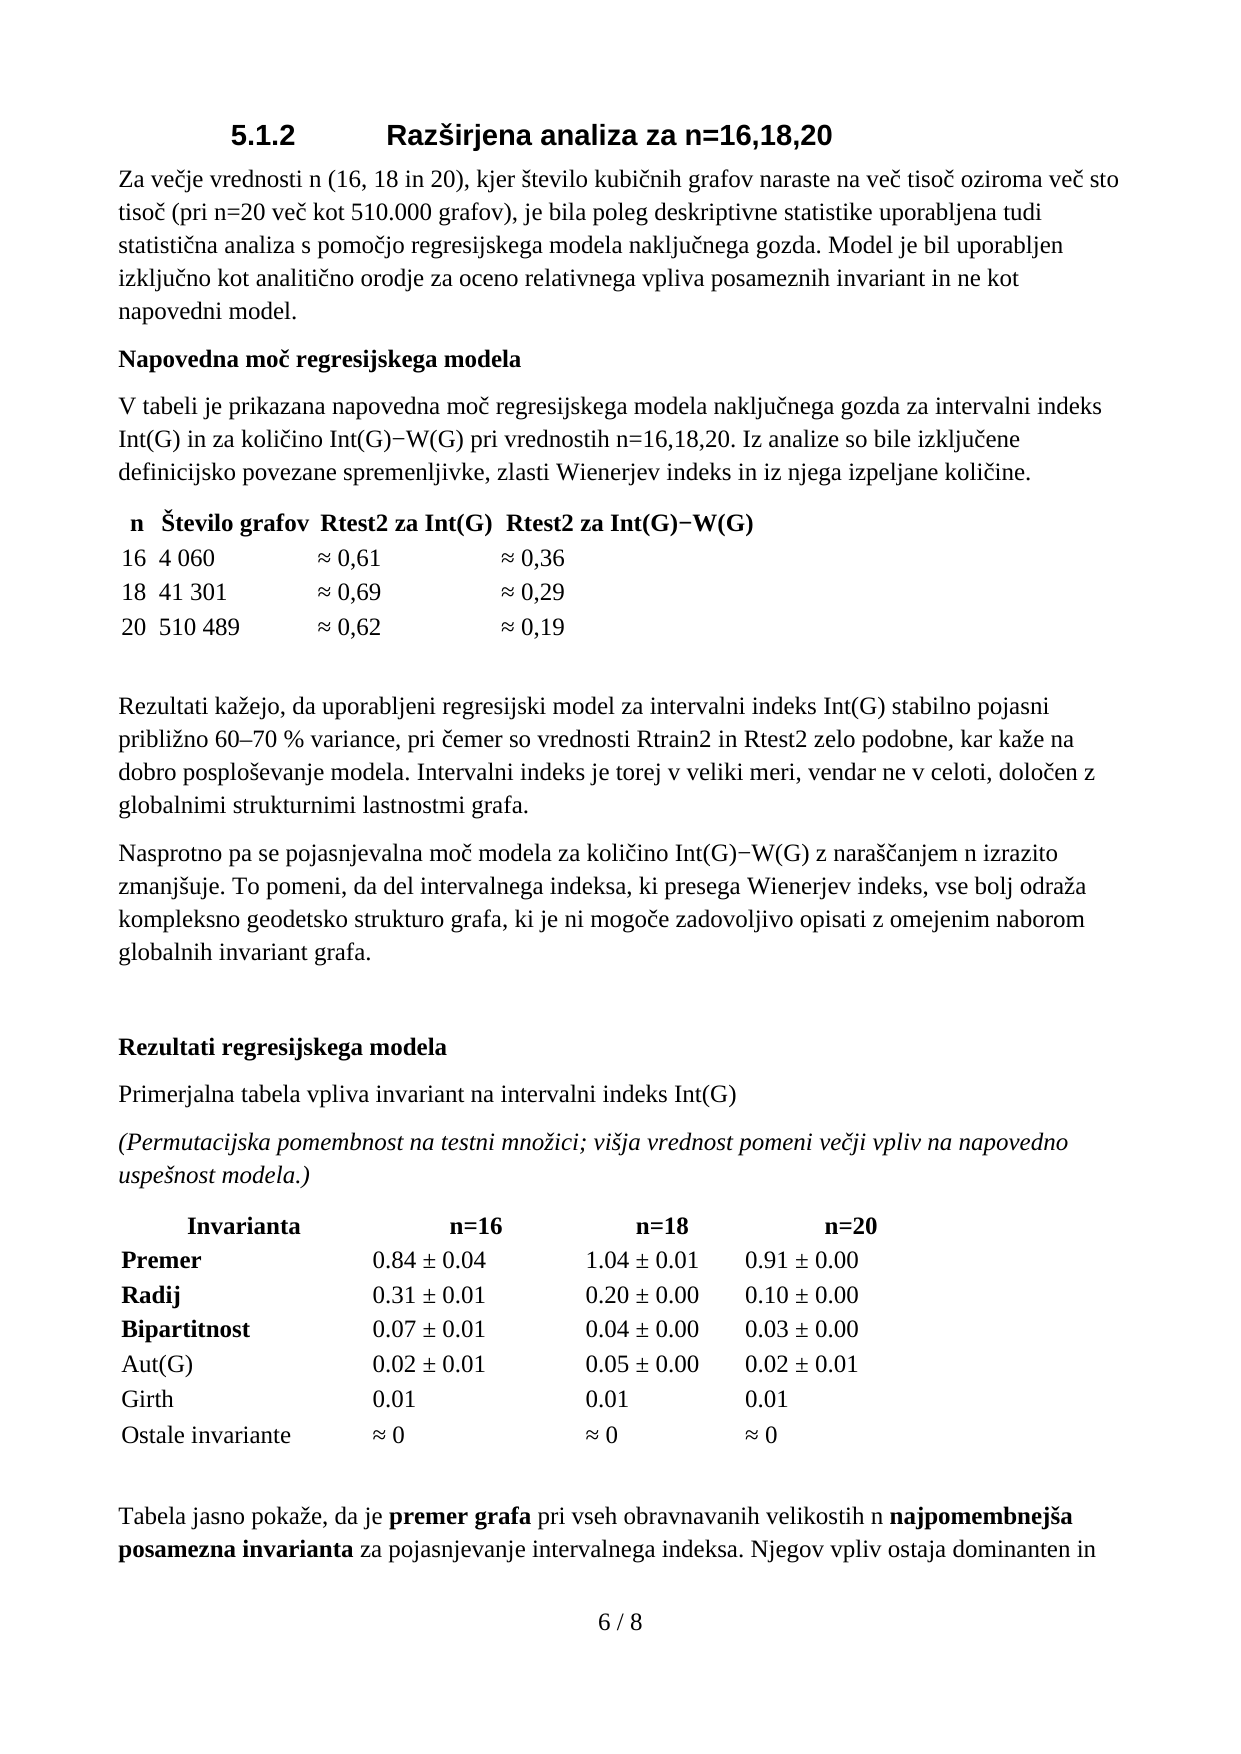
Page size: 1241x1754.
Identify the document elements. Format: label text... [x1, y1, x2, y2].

table_cell 0.02 ± 0.01 [742, 1346, 960, 1381]
table_cell 0.01 [369, 1381, 582, 1415]
table_cell 0.84 ± 0.04 [369, 1243, 582, 1277]
table_cell ≈ 0,29 [498, 574, 761, 609]
text (Permutacijska pomembnost na testni množici; višja vrednost pomeni večji vpliv na napovedno uspešnost modela.) [118, 1127, 1122, 1189]
table_cell 0.02 ± 0.01 [369, 1346, 582, 1381]
table_cell 16 [118, 540, 156, 574]
table_header Število grafov [156, 505, 314, 540]
table_cell 0.04 ± 0.00 [583, 1312, 742, 1346]
table_cell 0.01 [742, 1381, 960, 1415]
table_cell 510 489 [156, 609, 314, 643]
table_cell 0.31 ± 0.01 [369, 1277, 582, 1312]
table_cell 18 [118, 574, 156, 609]
table_cell Premer [118, 1243, 369, 1277]
text Rezultati regresijskega modela [118, 1032, 1122, 1061]
table_cell 0.01 [583, 1381, 742, 1415]
table_cell Ostale invariante [118, 1415, 369, 1453]
table_cell 0.20 ± 0.00 [583, 1277, 742, 1312]
table_header n=16 [369, 1208, 582, 1242]
table_cell ≈ 0,62 [315, 609, 498, 643]
table_cell Girth [118, 1381, 369, 1415]
text Tabela jasno pokaže, da je premer grafa pri vseh obravnavanih velikostih n najpomembnejša posamezna invarianta za pojasnjevanje intervalnega indeksa. Njegov vpliv ostaja dominanten in [118, 1501, 1122, 1563]
table_cell ≈ 0 [583, 1415, 742, 1453]
text V tabeli je prikazana napovedna moč regresijskega modela naključnega gozda za intervalni indeks Int(G) in za količino Int(G)−W(G) pri vrednostih n=16,18,20. Iz analize so bile izključene definicijsko povezane spremenljivke, zlasti Wienerjev indeks in iz njega izpeljane količine. [118, 391, 1122, 486]
table_cell 0.91 ± 0.00 [742, 1243, 960, 1277]
table_header n=20 [742, 1208, 960, 1242]
table_cell Radij [118, 1277, 369, 1312]
table_header n [118, 505, 156, 540]
table_header Rtest2​ za Int(G)−W(G) [498, 505, 761, 540]
table_cell ≈ 0,61 [315, 540, 498, 574]
table_header Rtest2​ za Int(G) [315, 505, 498, 540]
table_cell 0.03 ± 0.00 [742, 1312, 960, 1346]
table_cell ≈ 0,36 [498, 540, 761, 574]
table_cell 4 060 [156, 540, 314, 574]
table_cell 41 301 [156, 574, 314, 609]
table_cell 1.04 ± 0.01 [583, 1243, 742, 1277]
text Napovedna moč regresijskega modela [118, 344, 1122, 373]
table_cell ≈ 0 [742, 1415, 960, 1453]
table_cell 20 [118, 609, 156, 643]
text Nasprotno pa se pojasnjevalna moč modela za količino Int(G)−W(G) z naraščanjem n izrazito zmanjšuje. To pomeni, da del intervalnega indeksa, ki presega Wienerjev indeks, vse bolj odraža kompleksno geodetsko strukturo grafa, ki je ni mogoče zadovoljivo opisati z omejenim naborom globalnih invariant grafa. [118, 838, 1122, 966]
subtitle Razširjena analiza za n=16,18,20 [231, 118, 1122, 152]
table_header Invarianta [118, 1208, 369, 1242]
table_cell ≈ 0,69 [315, 574, 498, 609]
table_cell ≈ 0 [369, 1415, 582, 1453]
text Za večje vrednosti n (16, 18 in 20), kjer število kubičnih grafov naraste na več tisoč oziroma več sto tisoč (pri n=20 več kot 510.000 grafov), je bila poleg deskriptivne statistike uporabljena tudi statistična analiza s pomočjo regresijskega modela naključnega gozda. Model je bil uporabljen izključno kot analitično orodje za oceno relativnega vpliva posameznih invariant in ne kot napovedni model. [118, 164, 1122, 325]
table_cell 0.10 ± 0.00 [742, 1277, 960, 1312]
table_cell ≈ 0,19 [498, 609, 761, 643]
text Primerjalna tabela vpliva invariant na intervalni indeks Int(G) [118, 1079, 1122, 1108]
text Rezultati kažejo, da uporabljeni regresijski model za intervalni indeks Int(G) stabilno pojasni približno 60–70 % variance, pri čemer so vrednosti Rtrain2​ in Rtest2​ zelo podobne, kar kaže na dobro posploševanje modela. Intervalni indeks je torej v veliki meri, vendar ne v celoti, določen z globalnimi strukturnimi lastnostmi grafa. [118, 691, 1122, 819]
table_cell Bipartitnost [118, 1312, 369, 1346]
table_cell Aut(G) [118, 1346, 369, 1381]
table_cell 0.07 ± 0.01 [369, 1312, 582, 1346]
table_header n=18 [583, 1208, 742, 1242]
table_cell 0.05 ± 0.00 [583, 1346, 742, 1381]
